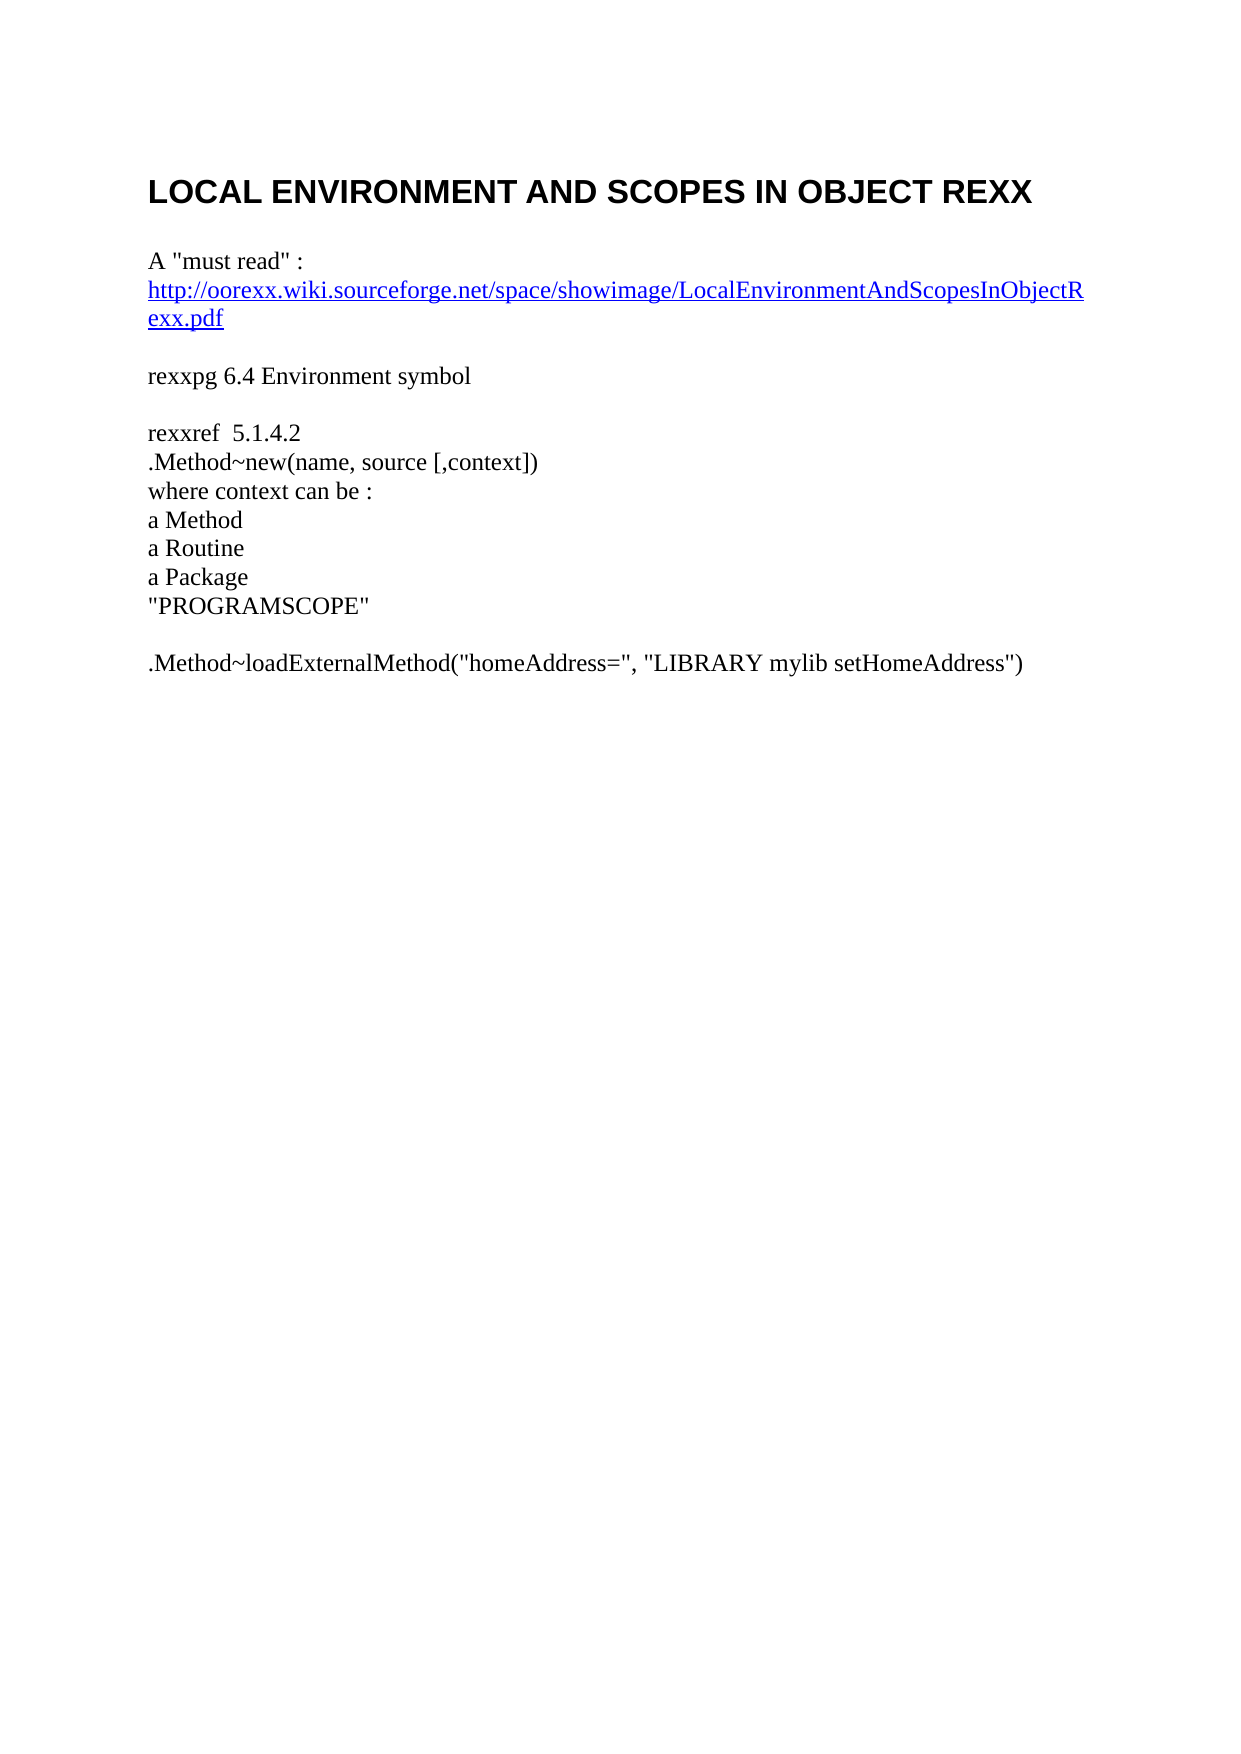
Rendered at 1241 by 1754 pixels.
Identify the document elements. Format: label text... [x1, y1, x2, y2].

text rexxref 5.1.4.2 [148, 418, 1093, 447]
text "PROGRAMSCOPE" [148, 591, 1093, 620]
text rexxpg 6.4 Environment symbol [148, 361, 1093, 390]
text where context can be : [148, 476, 1093, 505]
text a Method [148, 505, 1093, 533]
subtitle LOCAL ENVIRONMENT AND SCOPES IN OBJECT REXX [148, 173, 1093, 211]
text a Package [148, 562, 1093, 591]
text .Method~loadExternalMethod("homeAddress=", "LIBRARY mylib setHomeAddress") [148, 648, 1093, 677]
text A "must read" : http://oorexx.wiki.sourceforge.net/space/showimage/LocalEnvironmentAndScopesInObjectRexx.pdf [148, 246, 1093, 332]
text a Routine [148, 533, 1093, 562]
text .Method~new(name, source [,context]) [148, 447, 1093, 476]
